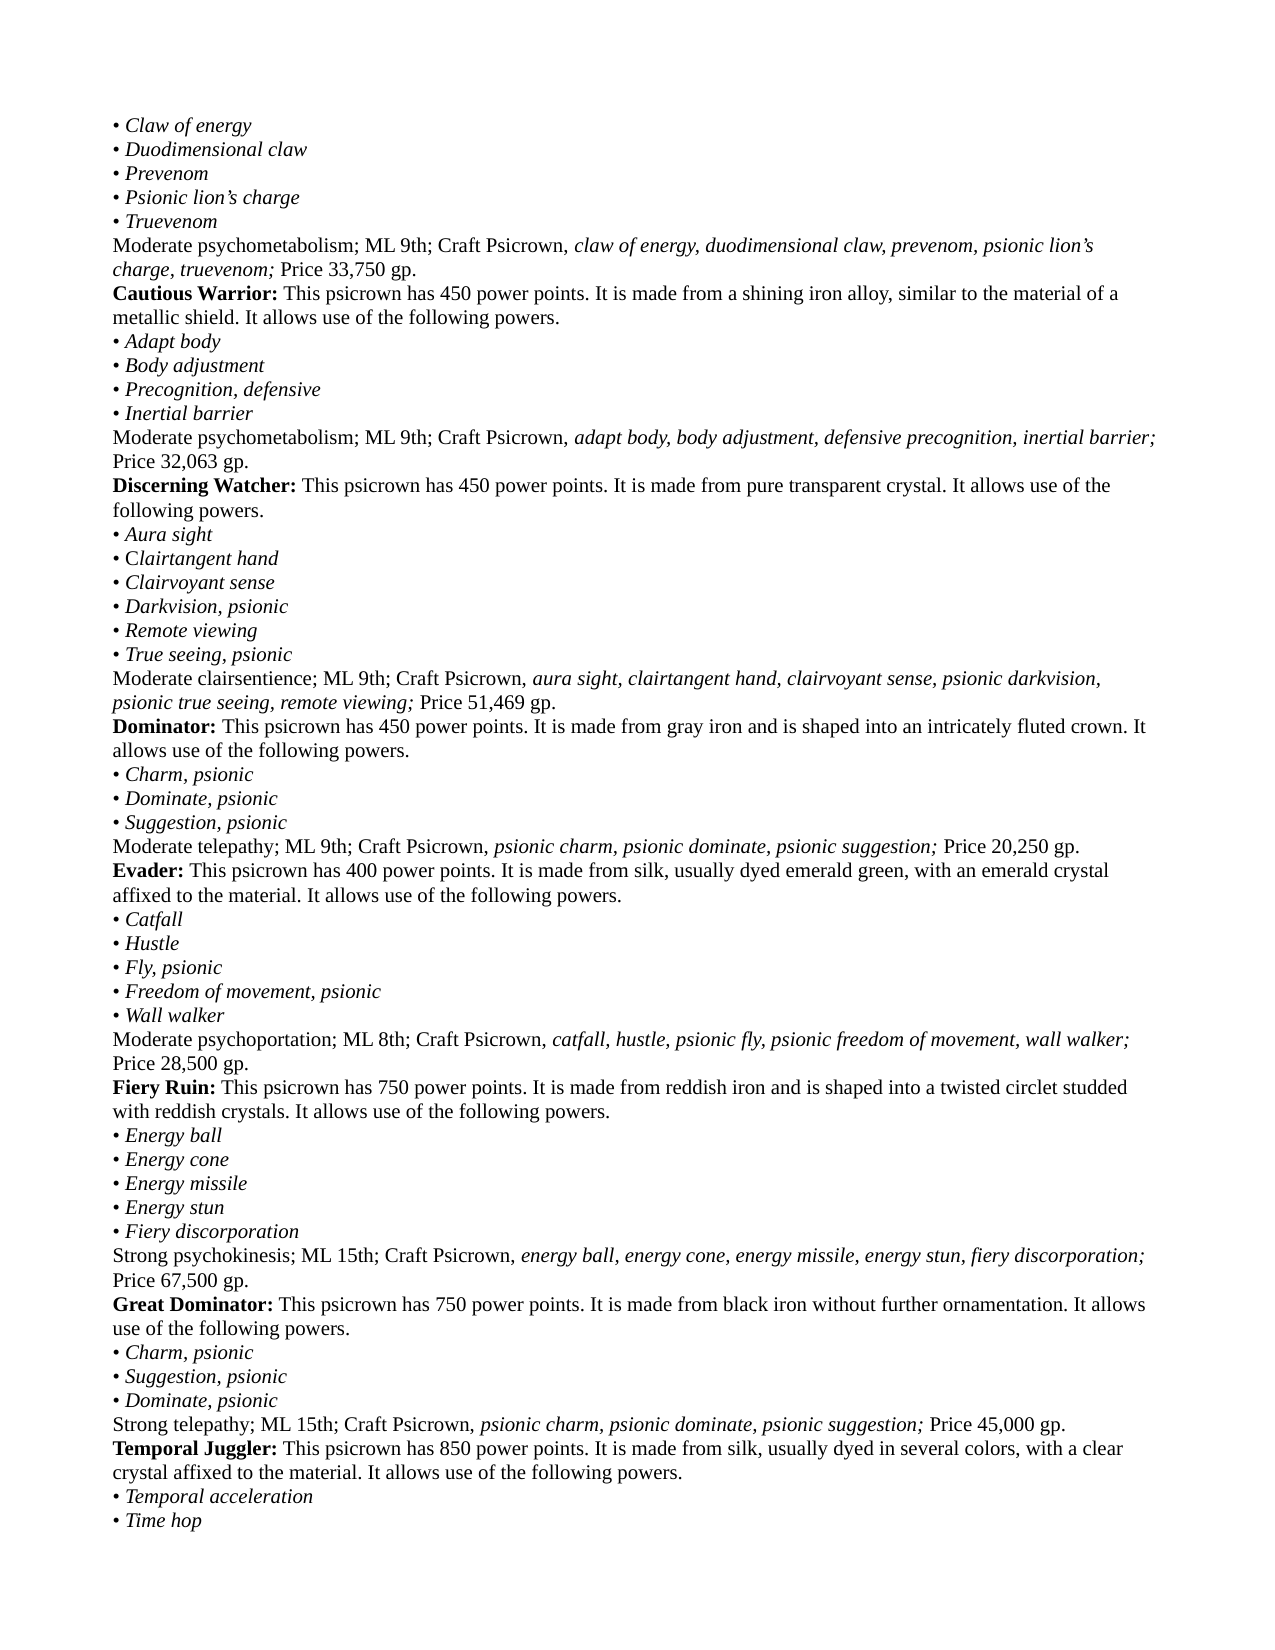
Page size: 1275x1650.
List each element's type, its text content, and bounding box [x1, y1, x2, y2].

text • Temporal acceleration [112, 1484, 1162, 1508]
text • Truevenom [112, 209, 1162, 233]
text • Energy ball [112, 1123, 1162, 1147]
text • Catfall [112, 907, 1162, 931]
text Fiery Ruin: This psicrown has 750 power points. It is made from reddish iron and is shaped into a twisted circlet studded with reddish crystals. It allows use of the following powers. [112, 1075, 1162, 1123]
text • Duodimensional claw [112, 137, 1162, 161]
text • True seeing, psionic [112, 642, 1162, 666]
text • Energy missile [112, 1171, 1162, 1195]
text • Freedom of movement, psionic [112, 979, 1162, 1003]
text • Clairtangent hand [112, 546, 1162, 570]
text Evader: This psicrown has 400 power points. It is made from silk, usually dyed emerald green, with an emerald crystal affixed to the material. It allows use of the following powers. [112, 858, 1162, 907]
text • Charm, psionic [112, 762, 1162, 786]
text Moderate psychometabolism; ML 9th; Craft Psicrown, adapt body, body adjustment, defensive precognition, inertial barrier; Price 32,063 gp. [112, 425, 1162, 473]
text • Hustle [112, 931, 1162, 955]
text Strong telepathy; ML 15th; Craft Psicrown, psionic charm, psionic dominate, psionic suggestion; Price 45,000 gp. [112, 1412, 1162, 1436]
text • Wall walker [112, 1003, 1162, 1027]
text • Claw of energy [112, 112, 1162, 137]
text Discerning Watcher: This psicrown has 450 power points. It is made from pure transparent crystal. It allows use of the following powers. [112, 473, 1162, 522]
text • Fly, psionic [112, 955, 1162, 979]
text • Inertial barrier [112, 401, 1162, 425]
text • Body adjustment [112, 353, 1162, 377]
text • Precognition, defensive [112, 377, 1162, 401]
text • Remote viewing [112, 618, 1162, 642]
text Cautious Warrior: This psicrown has 450 power points. It is made from a shining iron alloy, similar to the material of a metallic shield. It allows use of the following powers. [112, 281, 1162, 329]
text • Prevenom [112, 161, 1162, 185]
text • Adapt body [112, 329, 1162, 353]
text Moderate psychoportation; ML 8th; Craft Psicrown, catfall, hustle, psionic fly, psionic freedom of movement, wall walker; Price 28,500 gp. [112, 1027, 1162, 1075]
text Moderate clairsentience; ML 9th; Craft Psicrown, aura sight, clairtangent hand, clairvoyant sense, psionic darkvision, psionic true seeing, remote viewing; Price 51,469 gp. [112, 666, 1162, 714]
text • Aura sight [112, 522, 1162, 546]
text Great Dominator: This psicrown has 750 power points. It is made from black iron without further ornamentation. It allows use of the following powers. [112, 1292, 1162, 1340]
text Moderate telepathy; ML 9th; Craft Psicrown, psionic charm, psionic dominate, psionic suggestion; Price 20,250 gp. [112, 834, 1162, 858]
text • Time hop [112, 1508, 1162, 1532]
text • Clairvoyant sense [112, 570, 1162, 594]
text • Energy stun [112, 1195, 1162, 1219]
text • Suggestion, psionic [112, 810, 1162, 834]
text Moderate psychometabolism; ML 9th; Craft Psicrown, claw of energy, duodimensional claw, prevenom, psionic lion’s charge, truevenom; Price 33,750 gp. [112, 233, 1162, 281]
text Strong psychokinesis; ML 15th; Craft Psicrown, energy ball, energy cone, energy missile, energy stun, fiery discorporation; Price 67,500 gp. [112, 1243, 1162, 1292]
text Dominator: This psicrown has 450 power points. It is made from gray iron and is shaped into an intricately fluted crown. It allows use of the following powers. [112, 714, 1162, 762]
text • Energy cone [112, 1147, 1162, 1171]
text • Dominate, psionic [112, 1388, 1162, 1412]
text • Darkvision, psionic [112, 594, 1162, 618]
text Temporal Juggler: This psicrown has 850 power points. It is made from silk, usually dyed in several colors, with a clear crystal affixed to the material. It allows use of the following powers. [112, 1436, 1162, 1484]
text • Suggestion, psionic [112, 1364, 1162, 1388]
text • Dominate, psionic [112, 786, 1162, 810]
text • Psionic lion’s charge [112, 185, 1162, 209]
text • Fiery discorporation [112, 1219, 1162, 1243]
text • Charm, psionic [112, 1340, 1162, 1364]
